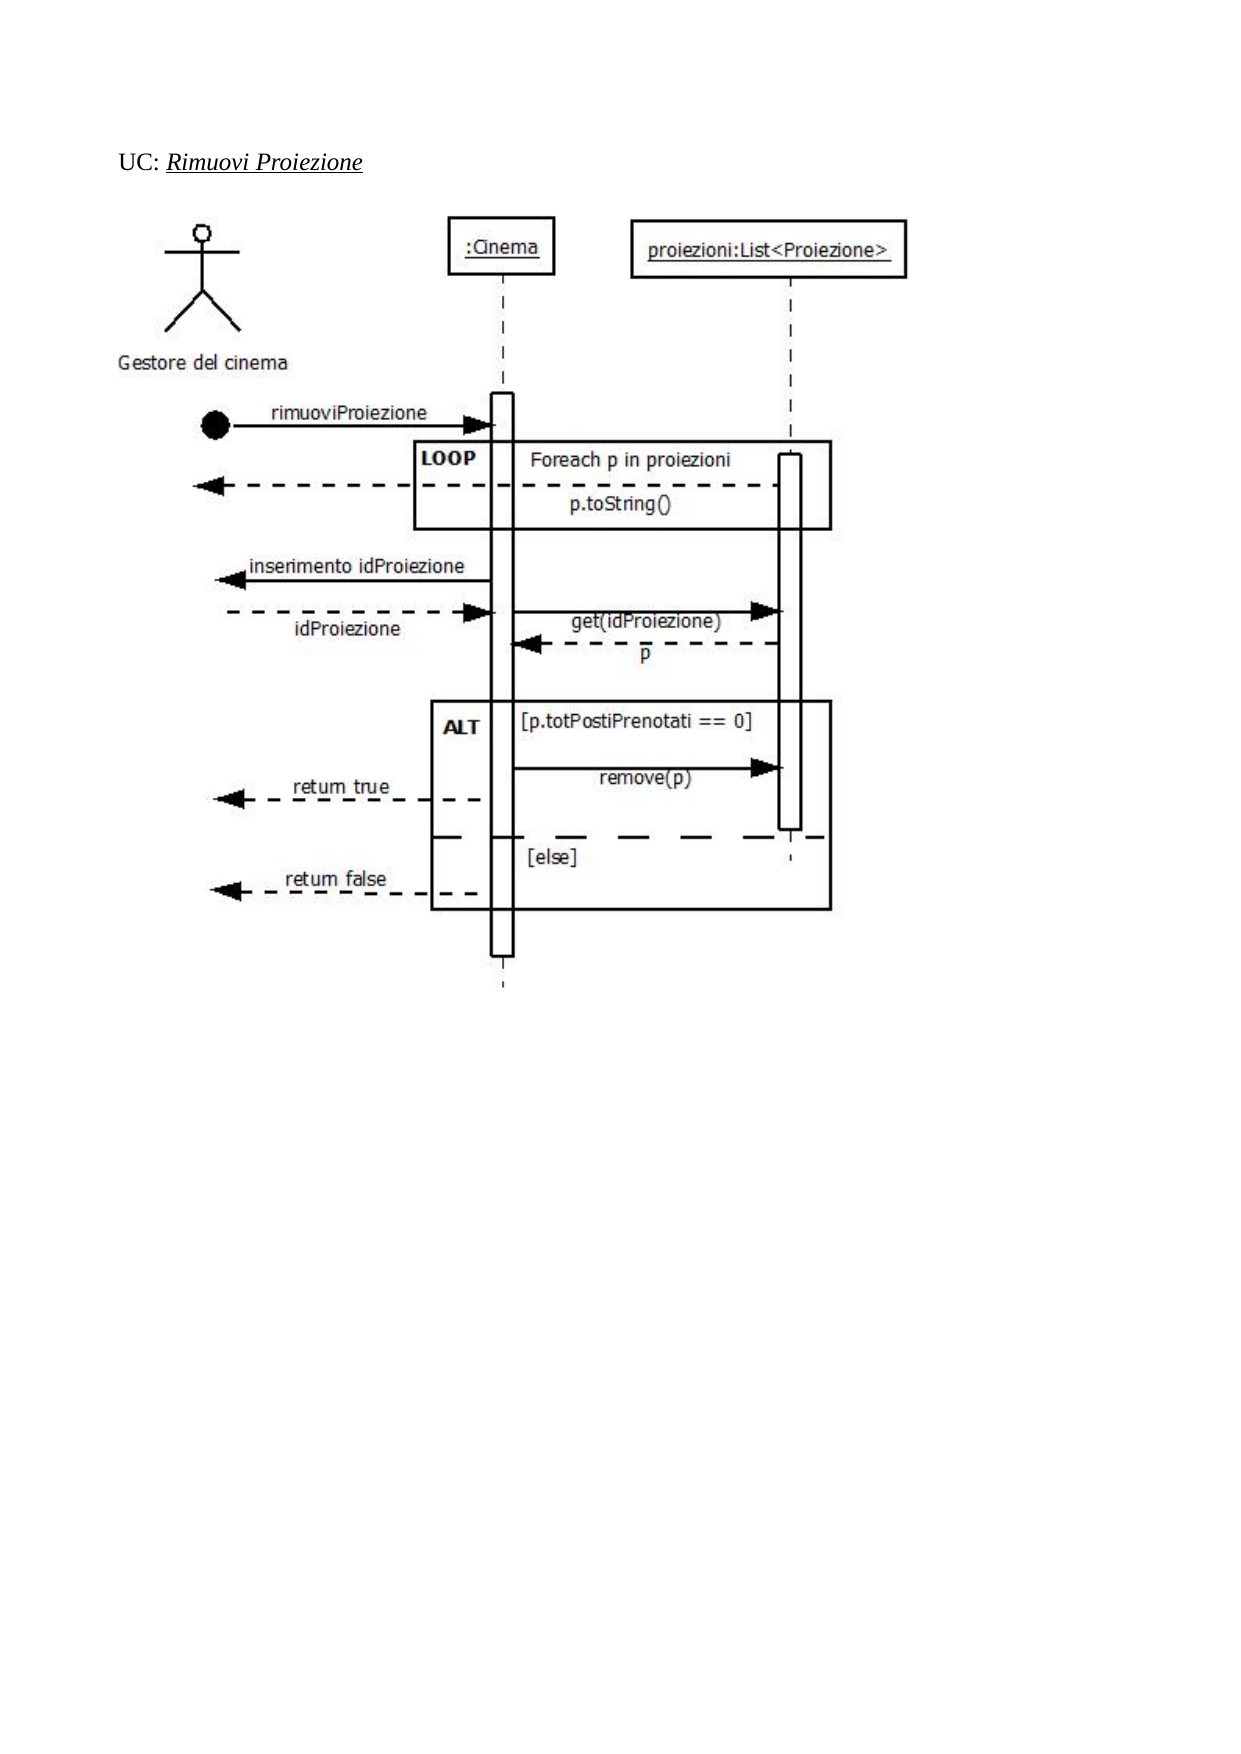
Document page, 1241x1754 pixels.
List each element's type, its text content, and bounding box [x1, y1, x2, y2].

text UC: Rimuovi Proiezione [118, 147, 1122, 176]
